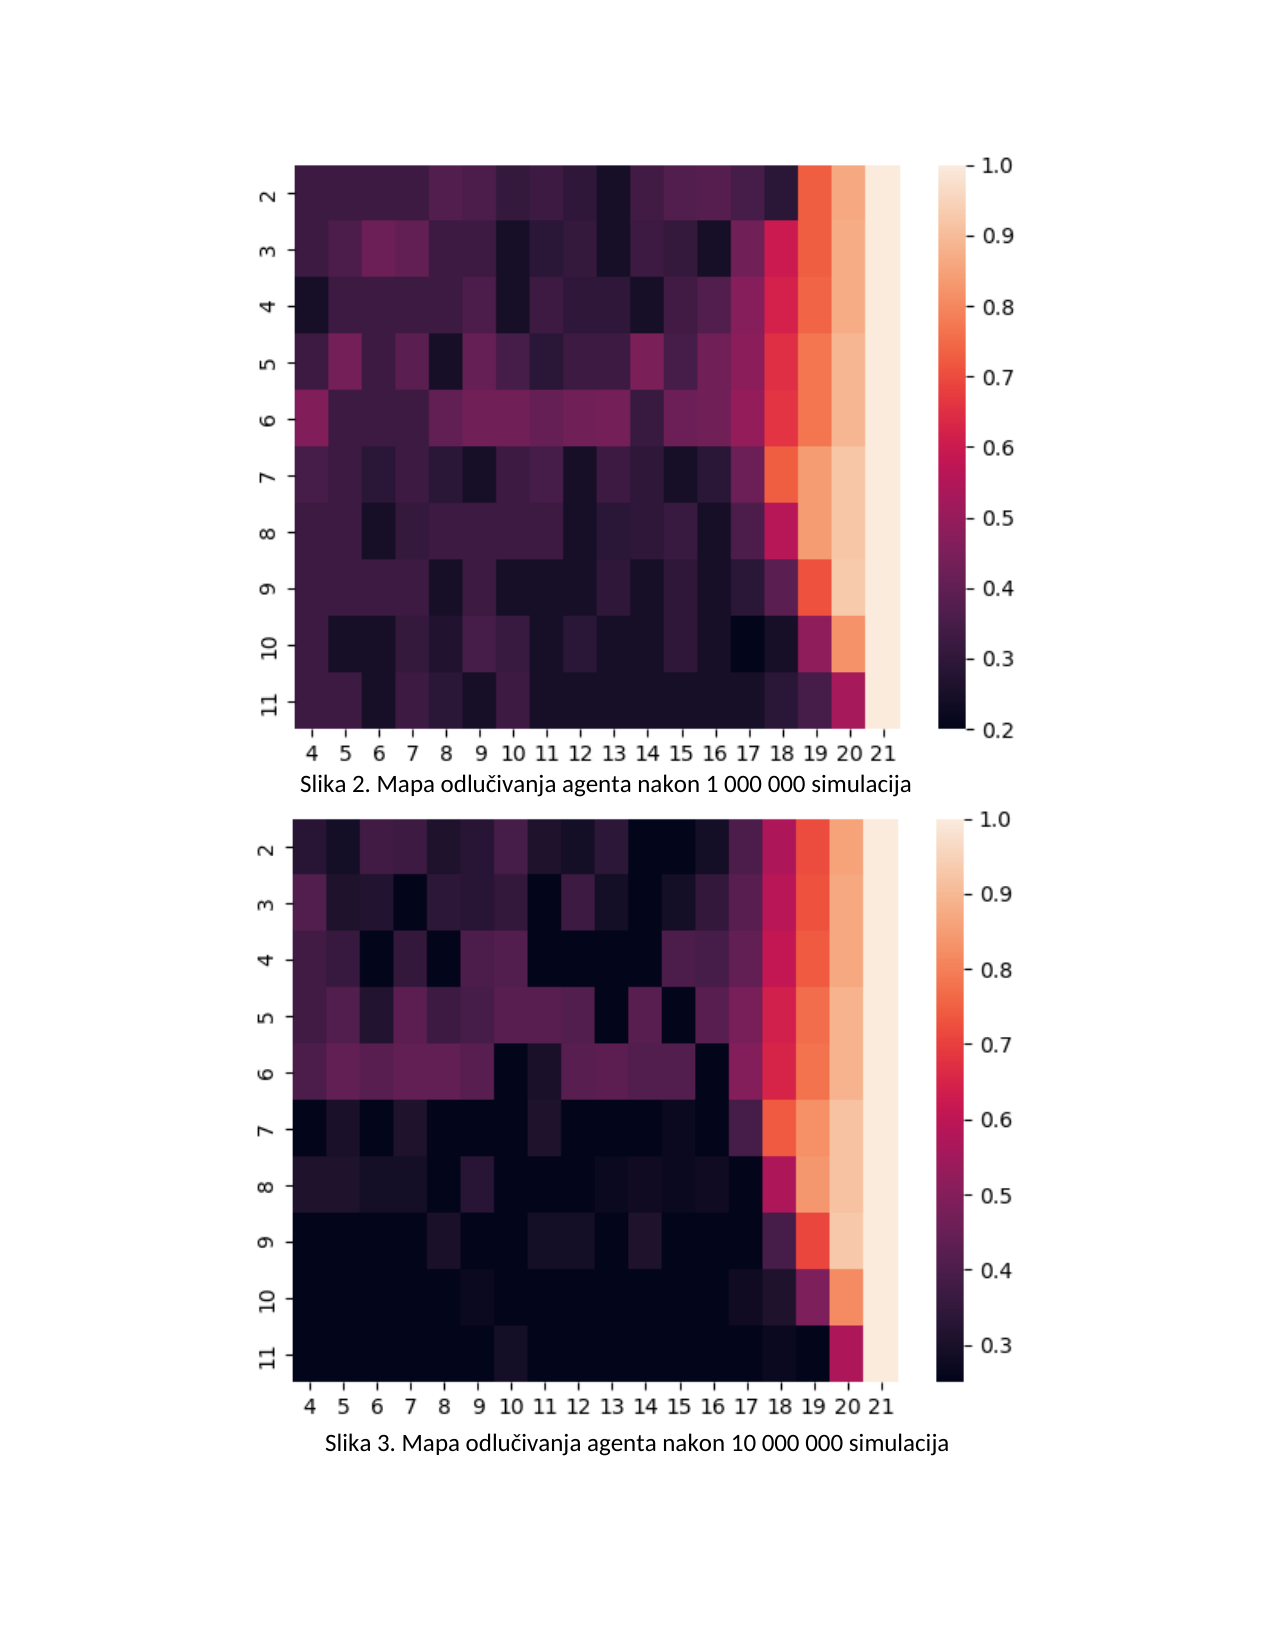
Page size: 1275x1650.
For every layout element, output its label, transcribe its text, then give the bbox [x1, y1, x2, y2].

picture [248, 800, 1027, 1426]
text Slika 3. Mapa odlučivanja agenta nakon 10 000 000 simulacija [150, 1427, 1125, 1457]
text [150, 150, 253, 767]
text Slika 2. Mapa odlučivanja agenta nakon 1 000 000 simulacija [225, 768, 1125, 799]
picture [253, 150, 1022, 768]
text [1022, 150, 1125, 767]
